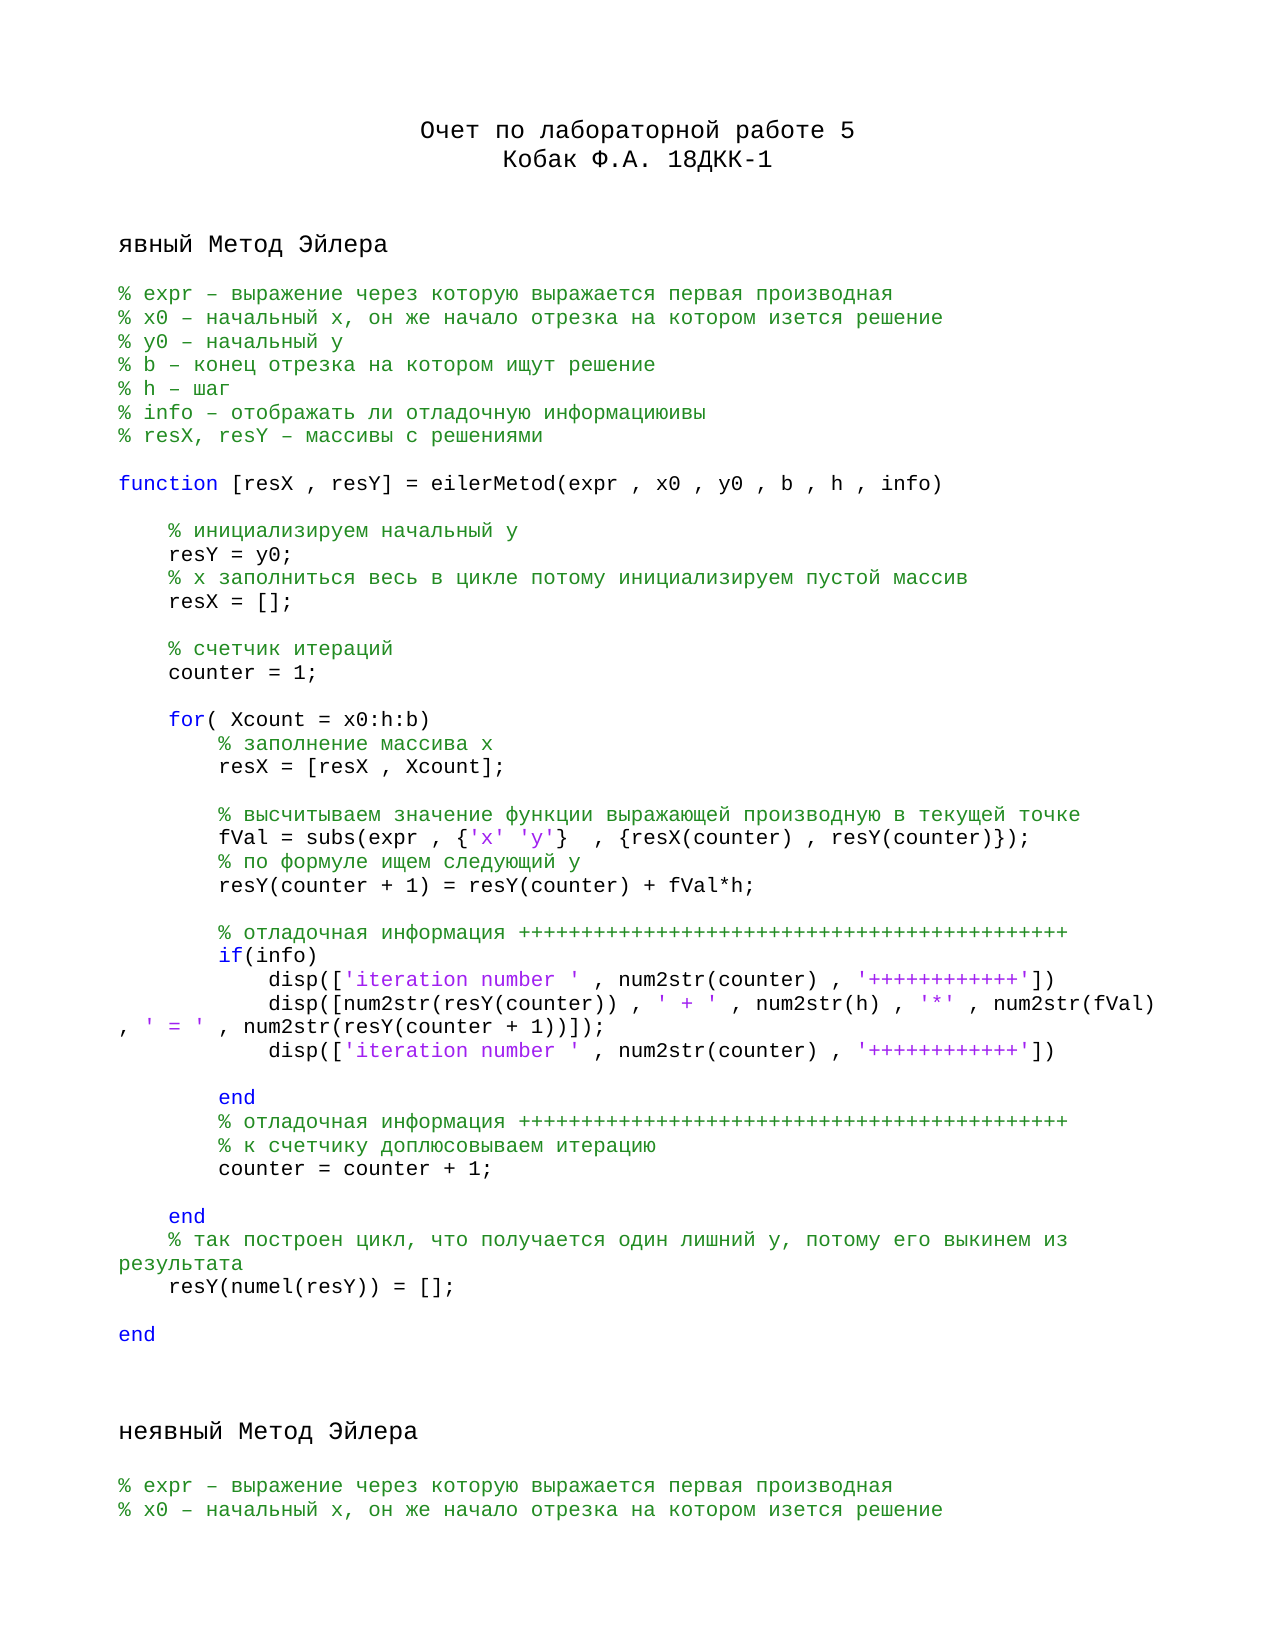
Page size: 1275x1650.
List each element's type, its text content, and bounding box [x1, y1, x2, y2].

text % info – отображать ли отладочную информациюивы [118, 402, 1157, 425]
text end [118, 1324, 1157, 1347]
text % h – шаг [118, 378, 1157, 402]
text resX = [resX , Xcount]; [118, 756, 1157, 780]
text % x0 – начальный х, он же начало отрезка на котором изется решение [118, 307, 1157, 331]
text resY(counter + 1) = resY(counter) + fVal*h; [118, 874, 1157, 898]
text % b – конец отрезка на котором ищут решение [118, 354, 1157, 378]
text % expr – выражение через которую выражается первая производная [118, 1475, 1157, 1499]
text resY(numel(resY)) = []; [118, 1277, 1157, 1300]
text fVal = subs(expr , {'x' 'y'} , {resX(counter) , resY(counter)}); [118, 827, 1157, 851]
text Кобак Ф.А. 18ДКК-1 [118, 146, 1157, 175]
text resY = y0; [118, 543, 1157, 567]
text disp(['iteration number ' , num2str(counter) , '++++++++++++']) [118, 1040, 1157, 1064]
text function [resX , resY] = eilerMetod(expr , x0 , y0 , b , h , info) [118, 473, 1157, 496]
text Очет по лабораторной работе 5 [118, 118, 1157, 146]
text % y0 – начальный y [118, 331, 1157, 354]
text % expr – выражение через которую выражается первая производная [118, 283, 1157, 307]
text resX = []; [118, 591, 1157, 614]
text % resX, resY – массивы с решениями [118, 425, 1157, 449]
text % x заполниться весь в цикле потому инициализируем пустой массив [118, 567, 1157, 591]
text counter = 1; [118, 662, 1157, 685]
text % отладочная информация ++++++++++++++++++++++++++++++++++++++++++++ [118, 922, 1157, 946]
text % высчитываем значение функции выражающей производную в текущей точке [118, 804, 1157, 827]
text % по формуле ищем следующий у [118, 851, 1157, 874]
text явный Метод Эйлера [118, 231, 1157, 260]
text неявный Метод Эйлера [118, 1418, 1157, 1447]
text % к счетчику доплюсовываем итерацию [118, 1135, 1157, 1158]
text end [118, 1206, 1157, 1229]
text disp(['iteration number ' , num2str(counter) , '++++++++++++']) [118, 969, 1157, 993]
text % заполнение массива x [118, 733, 1157, 756]
text disp([num2str(resY(counter)) , ' + ' , num2str(h) , '*' , num2str(fVal) , ' = ' , num2str(resY(counter + 1))]); [118, 993, 1157, 1040]
text % инициализируем начальный y [118, 520, 1157, 543]
text % отладочная информация ++++++++++++++++++++++++++++++++++++++++++++ [118, 1111, 1157, 1135]
text counter = counter + 1; [118, 1158, 1157, 1182]
text end [118, 1087, 1157, 1111]
text % x0 – начальный х, он же начало отрезка на котором изется решение [118, 1499, 1157, 1522]
text % так построен цикл, что получается один лишний y, потому его выкинем из результата [118, 1229, 1157, 1277]
text if(info) [118, 946, 1157, 969]
text % счетчик итераций [118, 638, 1157, 662]
text for( Xcount = x0:h:b) [118, 709, 1157, 733]
